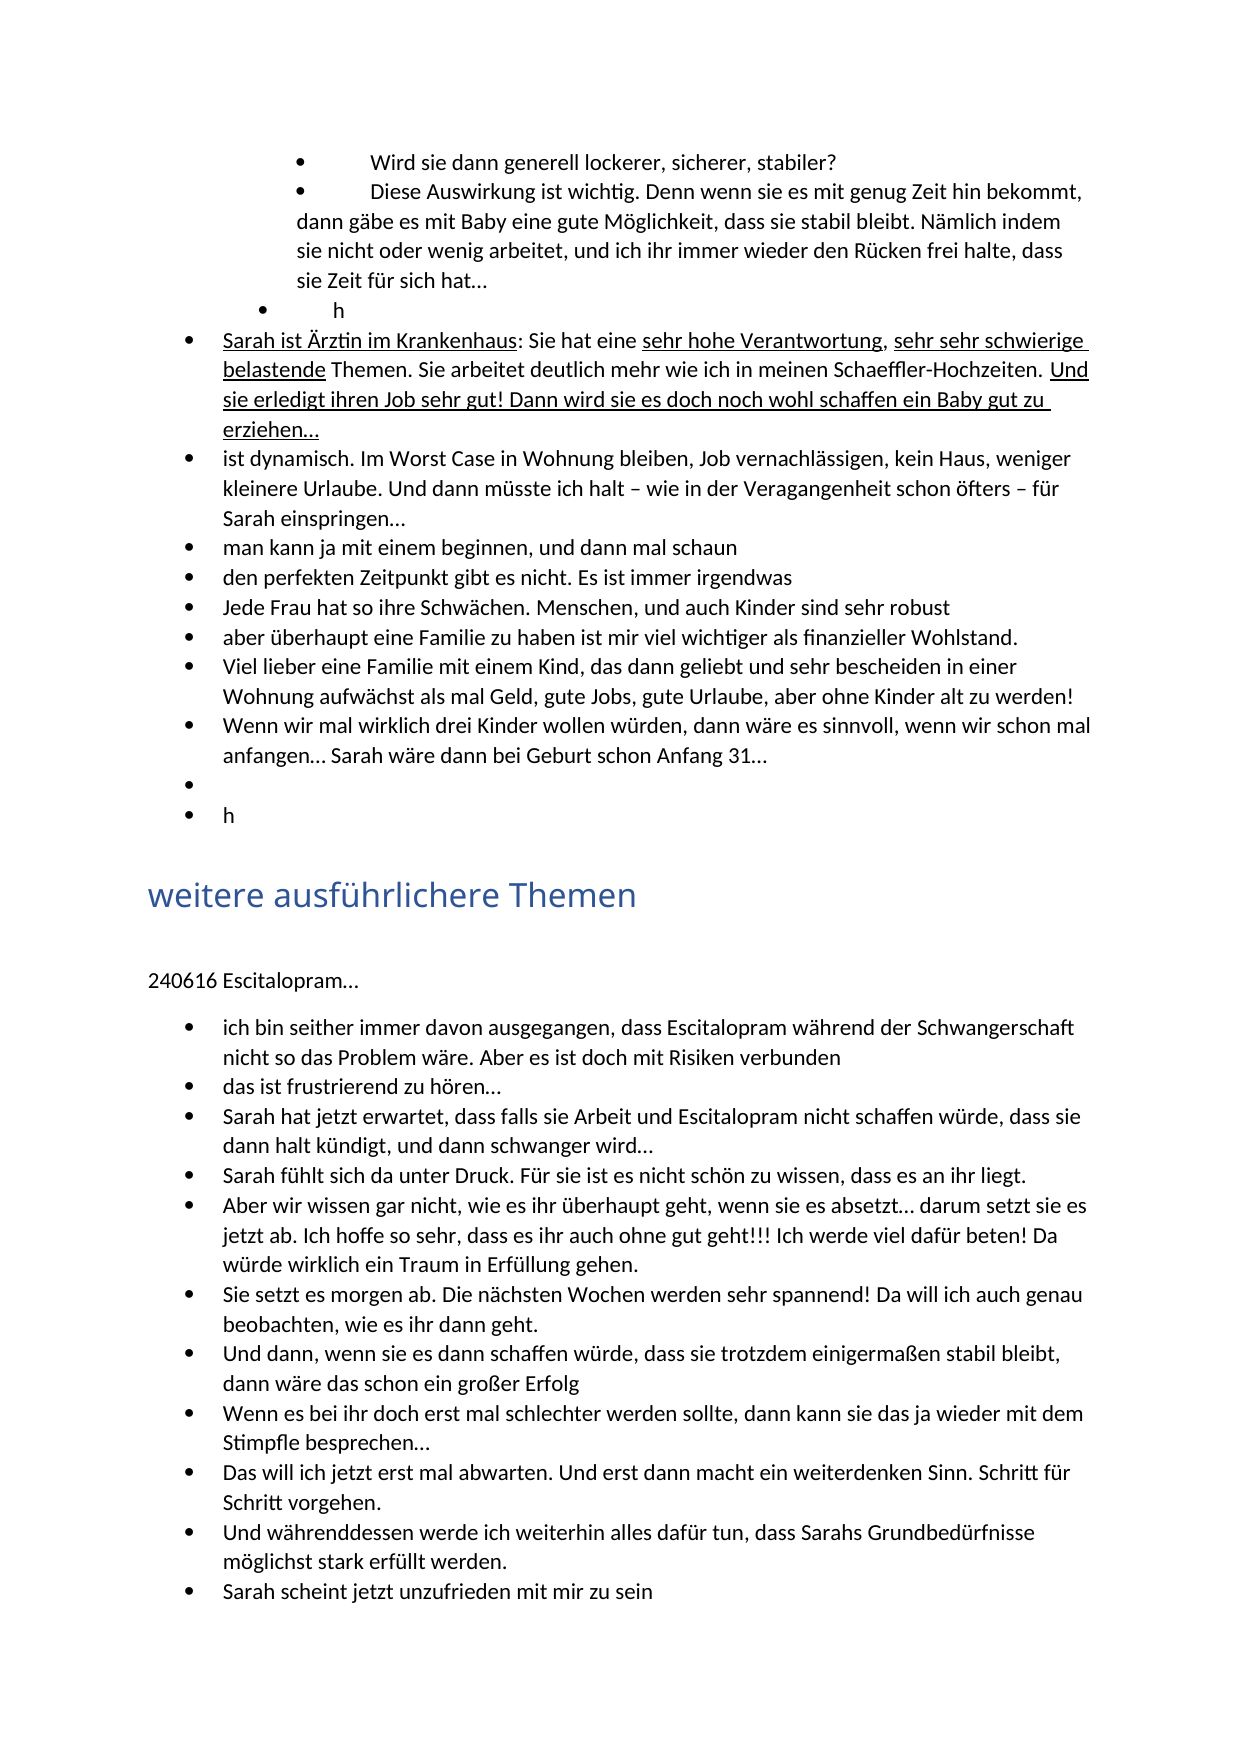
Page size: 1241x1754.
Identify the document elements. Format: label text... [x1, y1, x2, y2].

list aber überhaupt eine Familie zu haben ist mir viel wichtiger als finanzieller Wohlstand. [185, 623, 1093, 651]
list Jede Frau hat so ihre Schwächen. Menschen, und auch Kinder sind sehr robust [185, 593, 1093, 621]
list Viel lieber eine Familie mit einem Kind, das dann geliebt und sehr bescheiden in einer Wohnung aufwächst als mal Geld, gute Jobs, gute Urlaube, aber ohne Kinder alt zu werden! [185, 652, 1093, 710]
text 240616 Escitalopram… [148, 967, 1093, 994]
list Sarah scheint jetzt unzufrieden mit mir zu sein [185, 1577, 1093, 1605]
list h [259, 296, 1093, 324]
list ich bin seither immer davon ausgegangen, dass Escitalopram während der Schwangerschaft nicht so das Problem wäre. Aber es ist doch mit Risiken verbunden [185, 1013, 1093, 1071]
list das ist frustrierend zu hören… [185, 1072, 1093, 1100]
list h [185, 801, 1093, 829]
list Und währenddessen werde ich weiterhin alles dafür tun, dass Sarahs Grundbedürfnisse möglichst stark erfüllt werden. [185, 1518, 1093, 1575]
list den perfekten Zeitpunkt gibt es nicht. Es ist immer irgendwas [185, 563, 1093, 591]
subtitle weitere ausführlichere Themen [148, 872, 1093, 917]
list ist dynamisch. Im Worst Case in Wohnung bleiben, Job vernachlässigen, kein Haus, weniger kleinere Urlaube. Und dann müsste ich halt – wie in der Veragangenheit schon öfters – für Sarah einspringen… [185, 444, 1093, 532]
list Aber wir wissen gar nicht, wie es ihr überhaupt geht, wenn sie es absetzt… darum setzt sie es jetzt ab. Ich hoffe so sehr, dass es ihr auch ohne gut geht!!! Ich werde viel dafür beten! Da würde wirklich ein Traum in Erfüllung gehen. [185, 1191, 1093, 1278]
list Wenn wir mal wirklich drei Kinder wollen würden, dann wäre es sinnvoll, wenn wir schon mal anfangen… Sarah wäre dann bei Geburt schon Anfang 31… [185, 712, 1093, 769]
list Sie setzt es morgen ab. Die nächsten Wochen werden sehr spannend! Da will ich auch genau beobachten, wie es ihr dann geht. [185, 1280, 1093, 1338]
list Wird sie dann generell lockerer, sicherer, stabiler? [296, 148, 1093, 176]
list Sarah ist Ärztin im Krankenhaus: Sie hat eine sehr hohe Verantwortung, sehr sehr schwierige belastende Themen. Sie arbeitet deutlich mehr wie ich in meinen Schaeffler-Hochzeiten. Und sie erledigt ihren Job sehr gut! Dann wird sie es doch noch wohl schaffen ein Baby gut zu erziehen… [185, 326, 1093, 443]
list Sarah hat jetzt erwartet, dass falls sie Arbeit und Escitalopram nicht schaffen würde, dass sie dann halt kündigt, und dann schwanger wird… [185, 1102, 1093, 1160]
list Das will ich jetzt erst mal abwarten. Und erst dann macht ein weiterdenken Sinn. Schritt für Schritt vorgehen. [185, 1458, 1093, 1516]
list Wenn es bei ihr doch erst mal schlechter werden sollte, dann kann sie das ja wieder mit dem Stimpfle besprechen… [185, 1399, 1093, 1457]
list Und dann, wenn sie es dann schaffen würde, dass sie trotzdem einigermaßen stabil bleibt, dann wäre das schon ein großer Erfolg [185, 1339, 1093, 1397]
list Sarah fühlt sich da unter Druck. Für sie ist es nicht schön zu wissen, dass es an ihr liegt. [185, 1161, 1093, 1189]
list Diese Auswirkung ist wichtig. Denn wenn sie es mit genug Zeit hin bekommt, dann gäbe es mit Baby eine gute Möglichkeit, dass sie stabil bleibt. Nämlich indem sie nicht oder wenig arbeitet, und ich ihr immer wieder den Rücken frei halte, dass sie Zeit für sich hat… [296, 177, 1093, 294]
list man kann ja mit einem beginnen, und dann mal schaun [185, 533, 1093, 562]
